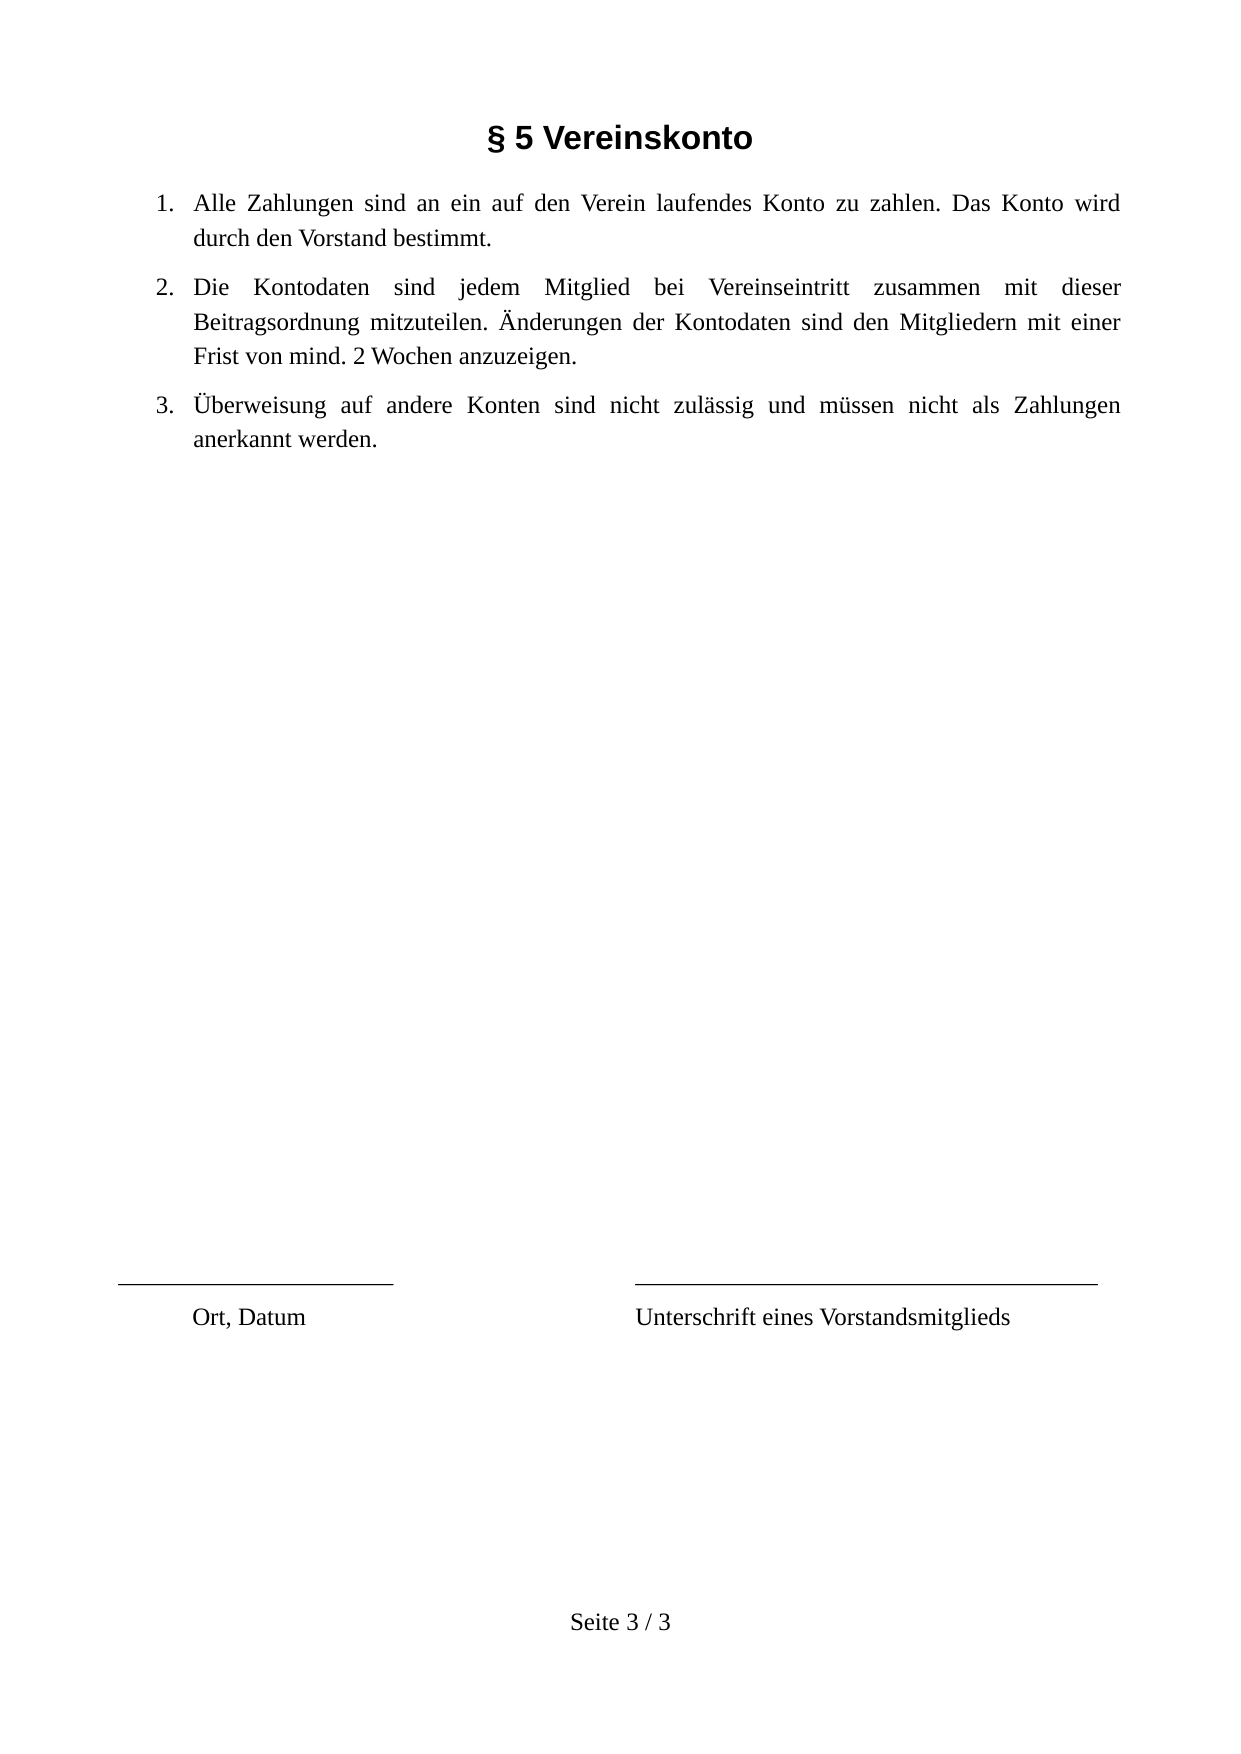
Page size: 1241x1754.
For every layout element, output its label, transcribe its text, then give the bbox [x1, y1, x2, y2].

list Die Kontodaten sind jedem Mitglied bei Vereinseintritt zusammen mit dieser Beitragsordnung mitzuteilen. Änderungen der Kontodaten sind den Mitgliedern mit einer Frist von mind. 2 Wochen anzuzeigen. [156, 272, 1122, 370]
list Überweisung auf andere Konten sind nicht zulässig und müssen nicht als Zahlungen anerkannt werden. [156, 390, 1122, 453]
subtitle § 5 Vereinskonto [118, 118, 1122, 157]
list Alle Zahlungen sind an ein auf den Verein laufendes Konto zu zahlen. Das Konto wird durch den Vorstand bestimmt. [156, 188, 1122, 252]
text Ort, Datum Unterschrift eines Vorstandsmitglieds [118, 1302, 1122, 1331]
text ______________________ _____________________________________ [118, 1259, 1122, 1287]
